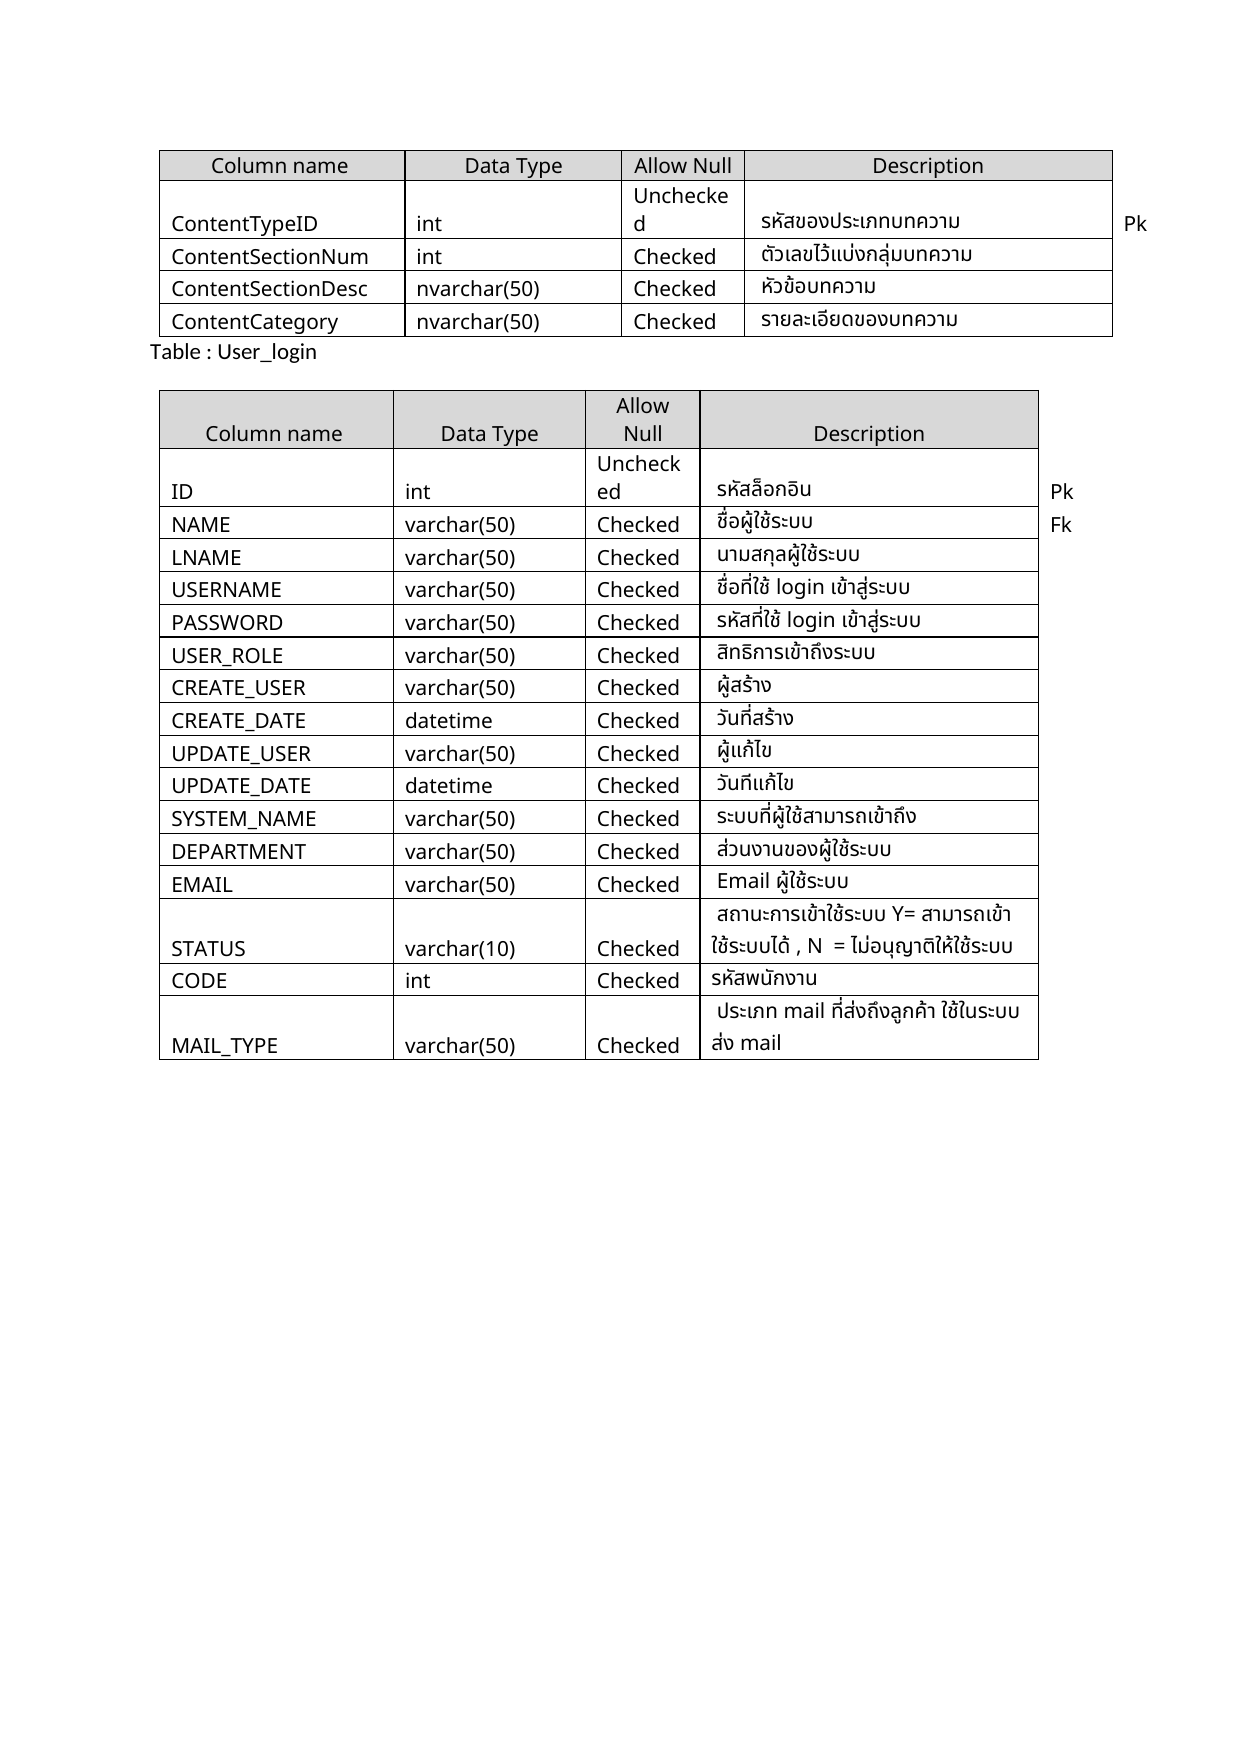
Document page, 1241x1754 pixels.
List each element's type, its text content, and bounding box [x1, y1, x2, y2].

table_cell ContentCategory [160, 304, 404, 336]
table_cell int [394, 449, 585, 506]
table_cell EMAIL [160, 866, 393, 898]
table_cell Checked [586, 572, 699, 604]
table_cell CODE [160, 964, 393, 995]
table_cell [1039, 767, 1144, 800]
table_cell Checked [586, 703, 699, 734]
table_cell Email ผู้ใช้ระบบ [701, 866, 1038, 898]
table_cell nvarchar(50) [406, 271, 621, 303]
table_cell [1113, 270, 1225, 303]
table_cell ID [160, 449, 393, 506]
table_cell สถานะการเข้าใช้ระบบ Y= สามารถเข้าใช้ระบบได้ , N = ไม่อนุญาติให้ใช้ระบบ [701, 899, 1038, 962]
table_cell Checked [622, 239, 744, 270]
table_cell รหัสล็อกอิน [701, 449, 1038, 506]
table_cell [1039, 865, 1144, 898]
table_cell varchar(50) [394, 736, 585, 767]
table_cell ระบบที่ผู้ใช้สามารถเข้าถึง [701, 801, 1038, 833]
table_cell Checked [586, 866, 699, 898]
table_cell USERNAME [160, 572, 393, 604]
table_cell int [394, 964, 585, 995]
table_cell ชื่อผู้ใช้ระบบ [701, 507, 1038, 538]
table_cell varchar(50) [394, 866, 585, 898]
table_cell รหัสพนักงาน [701, 964, 1038, 995]
table_cell วันที่สร้าง [701, 703, 1038, 734]
table_cell [1113, 238, 1225, 270]
table_cell Checked [586, 834, 699, 865]
table_cell นามสกุลผู้ใช้ระบบ [701, 539, 1038, 571]
table_cell Checked [586, 899, 699, 962]
table_cell nvarchar(50) [406, 304, 621, 336]
table_cell Checked [586, 736, 699, 767]
table_cell varchar(50) [394, 834, 585, 865]
table_cell Checked [586, 996, 699, 1059]
table_cell UPDATE_DATE [160, 768, 393, 800]
table_cell Checked [586, 670, 699, 702]
table_cell รหัสที่ใช้ login เข้าสู่ระบบ [701, 605, 1038, 636]
table_cell [1113, 303, 1225, 336]
table_cell Checked [586, 801, 699, 833]
table_cell CREATE_DATE [160, 703, 393, 734]
table_cell int [406, 181, 621, 238]
table_cell ส่วนงานของผู้ใช้ระบบ [701, 834, 1038, 865]
table_cell [1039, 995, 1144, 1059]
table_cell [1039, 898, 1144, 962]
table_header [1039, 390, 1144, 448]
table_cell ContentTypeID [160, 181, 404, 238]
table_cell UPDATE_USER [160, 736, 393, 767]
table_cell [1039, 571, 1144, 604]
table_cell Pk [1039, 448, 1144, 506]
table_cell รายละเอียดของบทความ [745, 304, 1112, 336]
table_cell MAIL_TYPE [160, 996, 393, 1059]
table_header Column name [160, 151, 404, 180]
table_cell [1039, 604, 1144, 636]
table_header Data Type [394, 391, 585, 448]
table_cell varchar(50) [394, 605, 585, 636]
table_cell ชื่อที่ใช้ login เข้าสู่ระบบ [701, 572, 1038, 604]
table_cell ประเภท mail ที่ส่งถึงลูกค้า ใช้ในระบบส่ง mail [701, 996, 1038, 1059]
table_header Description [745, 151, 1112, 180]
table_cell Checked [586, 638, 699, 669]
table_header Data Type [406, 151, 621, 180]
table_cell หัวข้อบทความ [745, 271, 1112, 303]
table_cell SYSTEM_NAME [160, 801, 393, 833]
table_cell Checked [586, 964, 699, 995]
table_cell Checked [586, 768, 699, 800]
table_cell varchar(50) [394, 507, 585, 538]
table_cell ตัวเลขไว้แบ่งกลุ่มบทความ [745, 239, 1112, 270]
table_cell Checked [586, 507, 699, 538]
table_cell Pk [1113, 180, 1225, 238]
table_cell STATUS [160, 899, 393, 962]
table_cell [1039, 800, 1144, 833]
table_cell Checked [586, 605, 699, 636]
table_cell varchar(50) [394, 996, 585, 1059]
table_cell varchar(50) [394, 638, 585, 669]
table_cell Unchecked [622, 181, 744, 238]
table_header Allow Null [622, 151, 744, 180]
table_cell Unchecked [586, 449, 699, 506]
table_cell Checked [622, 304, 744, 336]
table_cell รหัสของประเภทบทความ [745, 181, 1112, 238]
table_cell สิทธิการเข้าถึงระบบ [701, 638, 1038, 669]
table_cell Checked [622, 271, 744, 303]
table_cell ContentSectionNum [160, 239, 404, 270]
table_header [1113, 150, 1225, 180]
table_cell datetime [394, 768, 585, 800]
table_header Allow Null [586, 391, 699, 448]
table_header Description [701, 391, 1038, 448]
table_cell Fk [1039, 506, 1144, 538]
table_cell [1039, 833, 1144, 865]
table_cell int [406, 239, 621, 270]
table_cell [1039, 702, 1144, 734]
table_cell [1039, 963, 1144, 995]
table_cell varchar(50) [394, 539, 585, 571]
table_cell datetime [394, 703, 585, 734]
table_cell [1039, 636, 1144, 669]
table_cell USER_ROLE [160, 638, 393, 669]
table_cell PASSWORD [160, 605, 393, 636]
table_cell DEPARTMENT [160, 834, 393, 865]
table_cell varchar(50) [394, 801, 585, 833]
table_cell ผู้แก้ไข [701, 736, 1038, 767]
table_cell varchar(10) [394, 899, 585, 962]
text Table : User_login [150, 337, 1090, 365]
table_cell [1039, 735, 1144, 767]
table_cell ContentSectionDesc [160, 271, 404, 303]
table_cell Checked [586, 539, 699, 571]
table_cell varchar(50) [394, 670, 585, 702]
table_cell ผู้สร้าง [701, 670, 1038, 702]
table_cell varchar(50) [394, 572, 585, 604]
table_cell NAME [160, 507, 393, 538]
table_cell [1039, 538, 1144, 571]
table_cell CREATE_USER [160, 670, 393, 702]
table_cell LNAME [160, 539, 393, 571]
table_cell วันทีแก้ไข [701, 768, 1038, 800]
table_header Column name [160, 391, 393, 448]
table_cell [1039, 669, 1144, 702]
